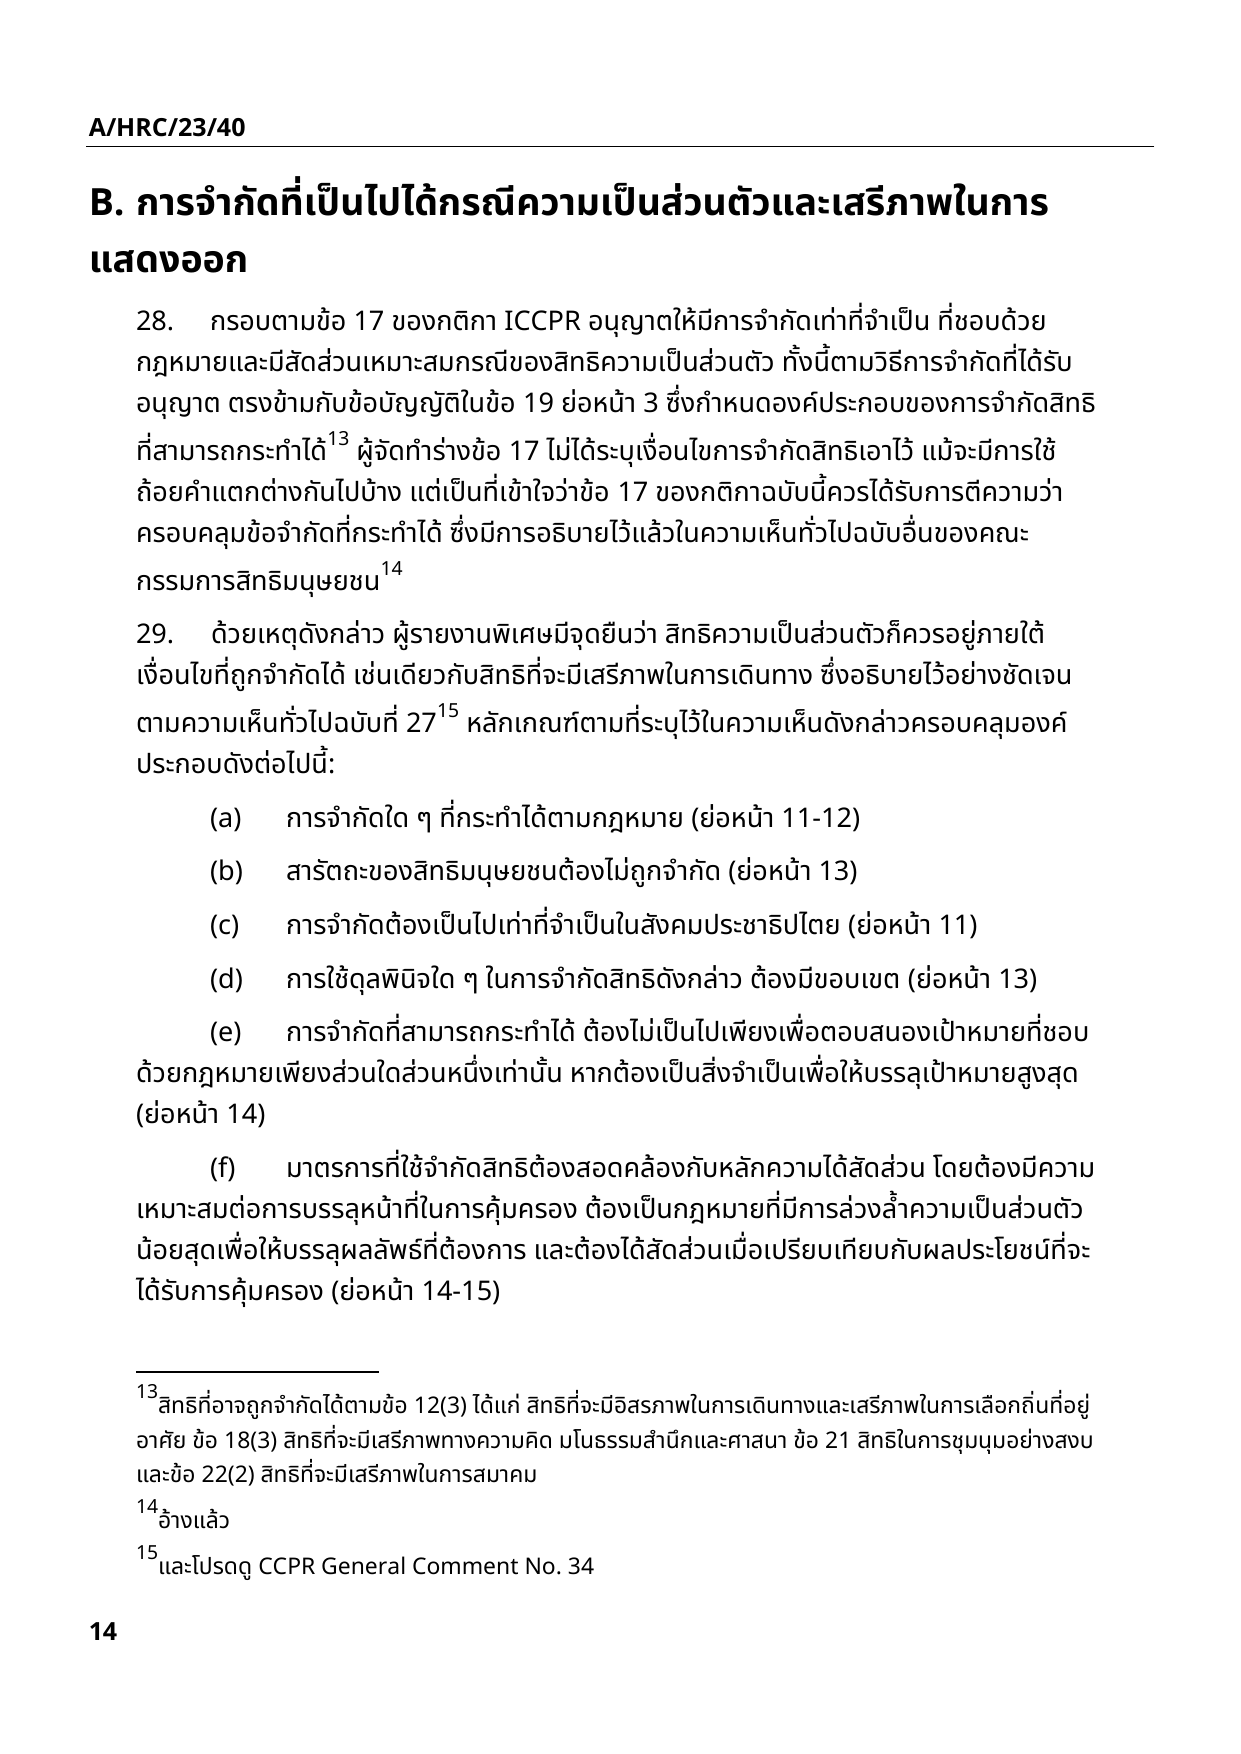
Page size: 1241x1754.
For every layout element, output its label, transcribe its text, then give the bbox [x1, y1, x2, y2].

list สารัตถะของสิทธิมนุษยชนต้องไม่ถูกจำกัด (ย่อหน้า 13) [136, 852, 1104, 893]
list การจำกัดต้องเป็นไปเท่าที่จำเป็นในสังคมประชาธิปไตย (ย่อหน้า 11) [136, 905, 1104, 947]
list อ้างแล้ว [136, 1493, 1104, 1539]
list กรอบตามข้อ 17 ของกติกา ICCPR อนุญาตให้มีการจำกัดเท่าที่จำเป็น ที่ชอบด้วยกฎหมายและมีสัดส่วนเหมาะสมกรณีของสิทธิความเป็นส่วนตัว ทั้งนี้ตามวิธีการจำกัดที่ได้รับอนุญาต ตรงข้ามกับข้อบัญญัติในข้อ 19 ย่อหน้า 3 ซึ่งกำหนดองค์ประกอบของการจำกัดสิทธิที่สามารถกระทำได้ ผู้จัดทำร่างข้อ 17 ไม่ได้ระบุเงื่อนไขการจำกัดสิทธิเอาไว้ แม้จะมีการใช้ถ้อยคำแตกต่างกันไปบ้าง แต่เป็นที่เข้าใจว่าข้อ 17 ของกติกาฉบับนี้ควรได้รับการตีความว่าครอบคลุมข้อจำกัดที่กระทำได้ ซึ่งมีการอธิบายไว้แล้วในความเห็นทั่วไปฉบับอื่นของคณะกรรมการสิทธิมนุษยชน [136, 301, 1104, 602]
list การใช้ดุลพินิจใด ๆ ในการจำกัดสิทธิดังกล่าว ต้องมีขอบเขต (ย่อหน้า 13) [136, 959, 1104, 1000]
list การจำกัดใด ๆ ที่กระทำได้ตามกฎหมาย (ย่อหน้า 11-12) [136, 798, 1104, 839]
list ด้วยเหตุดังกล่าว ผู้รายงานพิเศษมีจุดยืนว่า สิทธิความเป็นส่วนตัวก็ควรอยู่ภายใต้เงื่อนไขที่ถูกจำกัดได้ เช่นเดียวกับสิทธิที่จะมีเสรีภาพในการเดินทาง ซึ่งอธิบายไว้อย่างชัดเจนตามความเห็นทั่วไปฉบับที่ 27 หลักเกณฑ์ตามที่ระบุไว้ในความเห็นดังกล่าวครอบคลุมองค์ประกอบดังต่อไปนี้: [136, 614, 1104, 786]
subtitle การจำกัดที่เป็นไปได้กรณีความเป็นส่วนตัวและเสรีภาพในการแสดงออก [88, 176, 1104, 289]
list การจำกัดที่สามารถกระทำได้ ต้องไม่เป็นไปเพียงเพื่อตอบสนองเป้าหมายที่ชอบด้วยกฎหมายเพียงส่วนใดส่วนหนึ่งเท่านั้น หากต้องเป็นสิ่งจำเป็นเพื่อให้บรรลุเป้าหมายสูงสุด (ย่อหน้า 14) [136, 1013, 1104, 1136]
list มาตรการที่ใช้จำกัดสิทธิต้องสอดคล้องกับหลักความได้สัดส่วน โดยต้องมีความเหมาะสมต่อการบรรลุหน้าที่ในการคุ้มครอง ต้องเป็นกฎหมายที่มีการล่วงล้ำความเป็นส่วนตัวน้อยสุดเพื่อให้บรรลุผลลัพธ์ที่ต้องการ และต้องได้สัดส่วนเมื่อเปรียบเทียบกับผลประโยชน์ที่จะได้รับการคุ้มครอง (ย่อหน้า 14-15) [136, 1148, 1104, 1313]
list และโปรดดู CCPR General Comment No. 34 [136, 1539, 1104, 1585]
list สิทธิที่อาจถูกจำกัดได้ตามข้อ 12(3) ได้แก่ สิทธิที่จะมีอิสรภาพในการเดินทางและเสรีภาพในการเลือกถิ่นที่อยู่อาศัย ข้อ 18(3) สิทธิที่จะมีเสรีภาพทางความคิด มโนธรรมสำนึกและศาสนา ข้อ 21 สิทธิในการชุมนุมอย่างสงบและข้อ 22(2) สิทธิที่จะมีเสรีภาพในการสมาคม [136, 1378, 1104, 1493]
